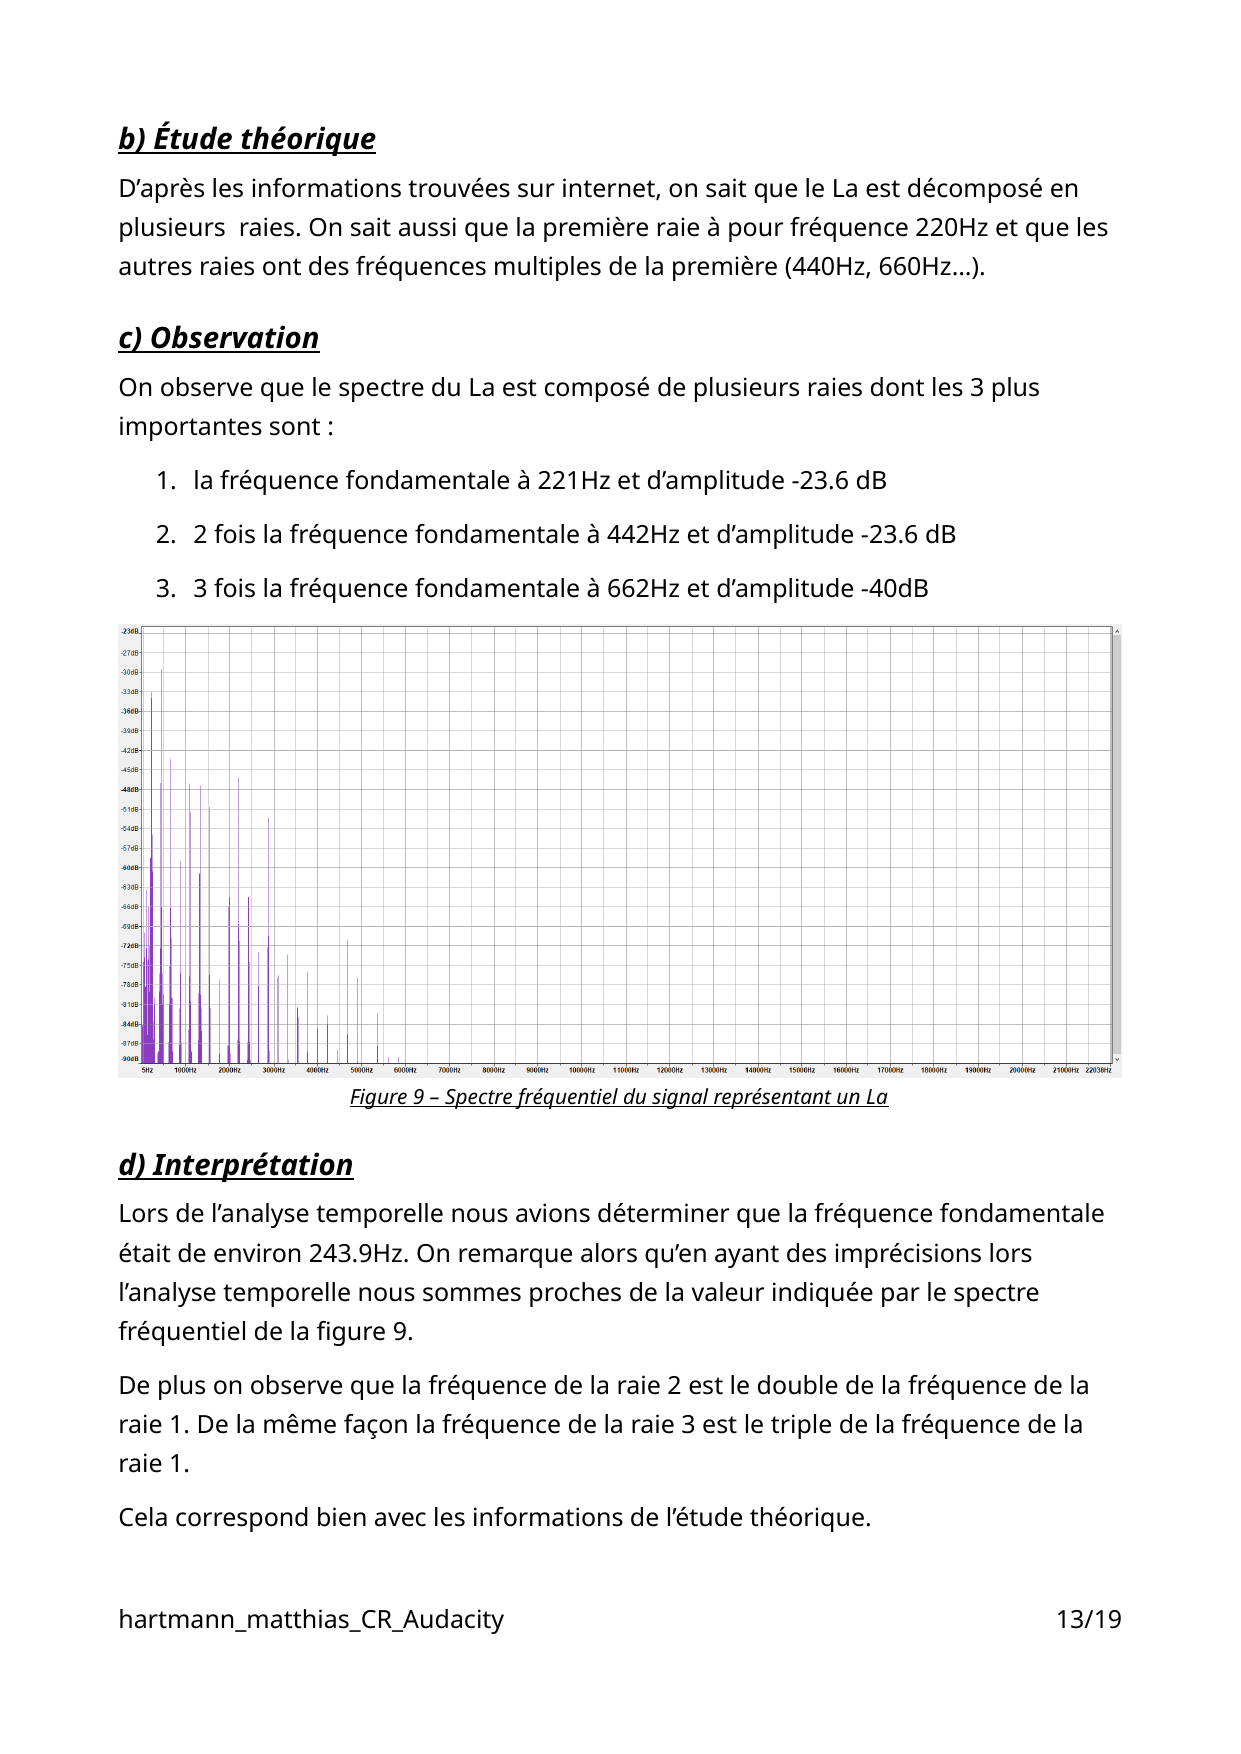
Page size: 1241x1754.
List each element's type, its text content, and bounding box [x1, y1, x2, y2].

subtitle b) Étude théorique [118, 118, 1122, 158]
text Cela correspond bien avec les informations de l’étude théorique. [118, 1499, 1122, 1533]
list 2 fois la fréquence fondamentale à 442Hz et d’amplitude -23.6 dB [156, 516, 1122, 551]
picture [118, 623, 1123, 1078]
subtitle c) Observation [118, 317, 1122, 357]
text Lors de l’analyse temporelle nous avions déterminer que la fréquence fondamentale était de environ 243.9Hz. On remarque alors qu’en ayant des imprécisions lors l’analyse temporelle nous sommes proches de la valeur indiquée par le spectre fréquentiel de la figure 9. [118, 1196, 1122, 1348]
text On observe que le spectre du La est composé de plusieurs raies dont les 3 plus importantes sont : [118, 370, 1122, 443]
text De plus on observe que la fréquence de la raie 2 est le double de la fréquence de la raie 1. De la même façon la fréquence de la raie 3 est le triple de la fréquence de la raie 1. [118, 1367, 1122, 1480]
list 3 fois la fréquence fondamentale à 662Hz et d’amplitude -40dB [156, 570, 1122, 604]
text Figure 9 – Spectre fréquentiel du signal représentant un La [118, 1078, 1122, 1110]
list la fréquence fondamentale à 221Hz et d’amplitude -23.6 dB [156, 463, 1122, 497]
text D’après les informations trouvées sur internet, on sait que le La est décomposé en plusieurs raies. On sait aussi que la première raie à pour fréquence 220Hz et que les autres raies ont des fréquences multiples de la première (440Hz, 660Hz…). [118, 171, 1122, 283]
subtitle d) Interprétation [118, 1144, 1122, 1184]
